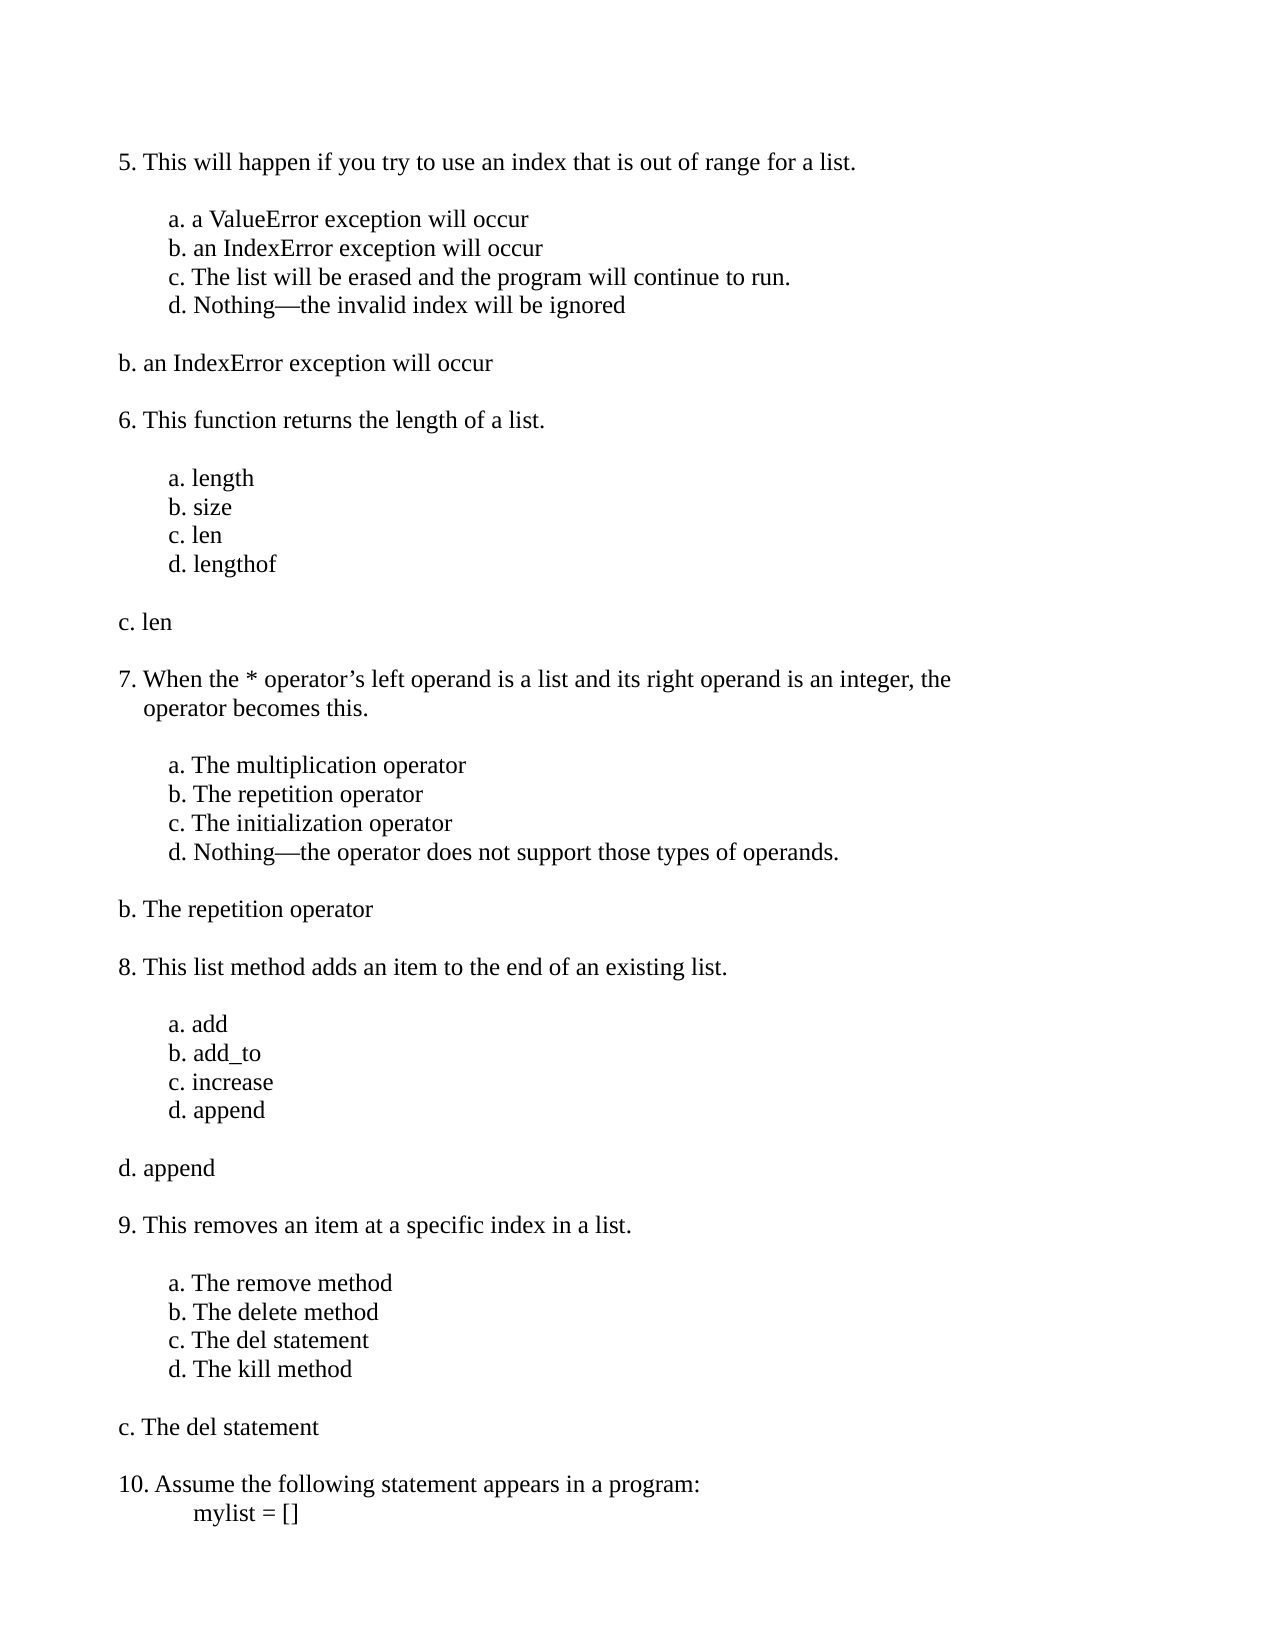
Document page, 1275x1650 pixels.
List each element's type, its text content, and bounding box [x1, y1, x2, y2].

text d. Nothing—the operator does not support those types of operands. [118, 837, 1157, 866]
text mylist = [] [118, 1498, 1157, 1527]
text 7. When the * operator’s left operand is a list and its right operand is an integer, the [118, 664, 1157, 693]
text d. The kill method [118, 1354, 1157, 1383]
text d. Nothing—the invalid index will be ignored [118, 291, 1157, 319]
text operator becomes this. [118, 693, 1157, 722]
text b. The repetition operator [118, 779, 1157, 808]
text c. len [118, 521, 1157, 549]
text c. The initialization operator [118, 808, 1157, 837]
text b. The repetition operator [118, 894, 1157, 923]
text a. The remove method [118, 1268, 1157, 1297]
text c. The del statement [118, 1326, 1157, 1354]
text a. The multiplication operator [118, 751, 1157, 779]
text 10. Assume the following statement appears in a program: [118, 1469, 1157, 1498]
text b. an IndexError exception will occur [118, 233, 1157, 262]
text c. increase [118, 1067, 1157, 1096]
text d. lengthof [118, 549, 1157, 578]
text d. append [118, 1096, 1157, 1124]
text c. The list will be erased and the program will continue to run. [118, 262, 1157, 291]
text b. an IndexError exception will occur [118, 348, 1157, 377]
text b. The delete method [118, 1297, 1157, 1326]
text c. The del statement [118, 1412, 1157, 1441]
text b. size [118, 492, 1157, 521]
text a. add [118, 1009, 1157, 1038]
text c. len [118, 607, 1157, 636]
text a. length [118, 463, 1157, 492]
text 6. This function returns the length of a list. [118, 406, 1157, 434]
text d. append [118, 1153, 1157, 1182]
text 5. This will happen if you try to use an index that is out of range for a list. [118, 147, 1157, 176]
text 8. This list method adds an item to the end of an existing list. [118, 952, 1157, 981]
text 9. This removes an item at a specific index in a list. [118, 1211, 1157, 1239]
text a. a ValueError exception will occur [118, 204, 1157, 233]
text b. add_to [118, 1038, 1157, 1067]
